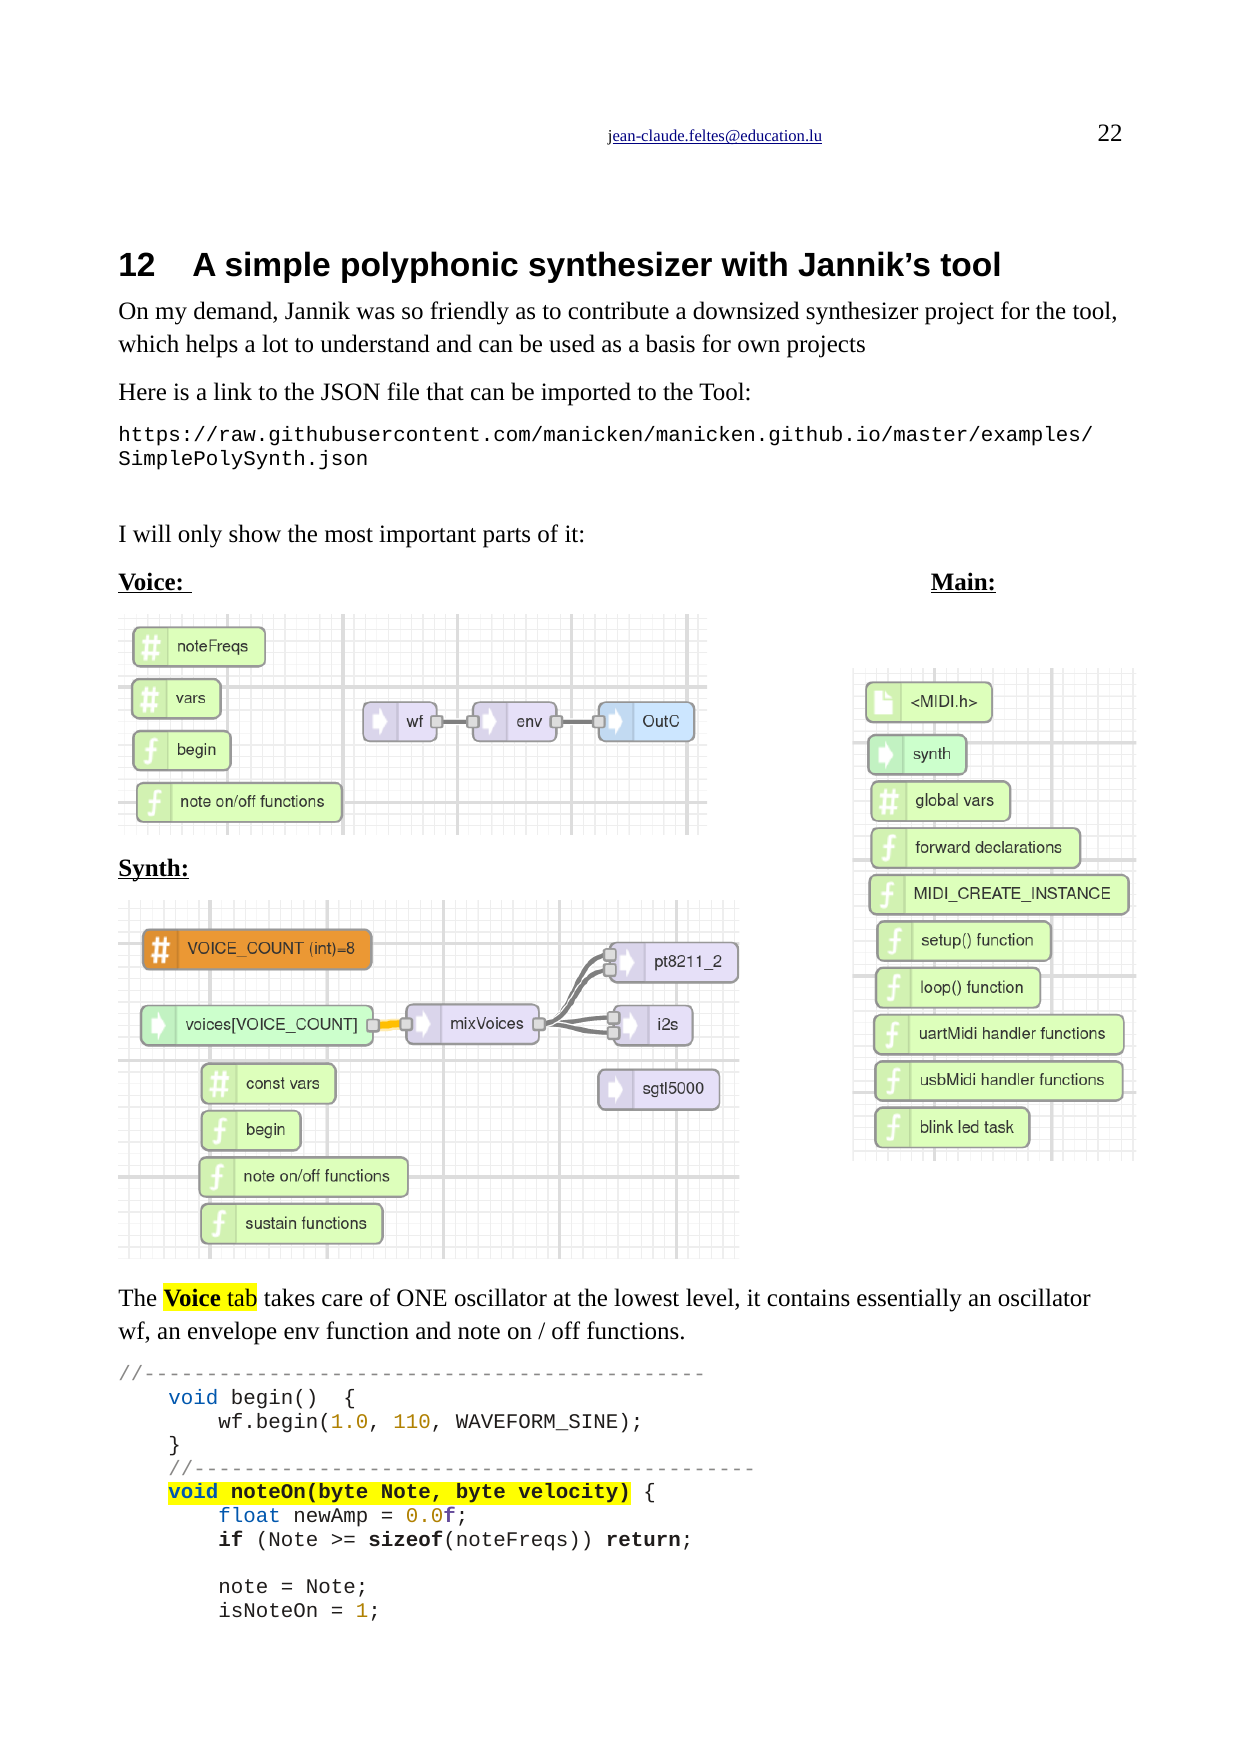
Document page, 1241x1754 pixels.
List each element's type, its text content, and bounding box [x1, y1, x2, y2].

text void noteOn(byte Note, byte velocity) { [118, 1482, 1122, 1505]
picture [118, 614, 708, 835]
text Voice: Main: [118, 567, 1122, 595]
text if (Note >= sizeof(noteFreqs)) return; [118, 1529, 1122, 1552]
text //--------------------------------------------- [118, 1363, 1122, 1387]
picture [852, 668, 1137, 1161]
text On my demand, Jannik was so friendly as to contribute a downsized synthesizer project for the tool, which helps a lot to understand and can be used as a basis for own projects [118, 296, 1122, 358]
text } [118, 1434, 1122, 1458]
text wf.begin(1.0, 110, WAVEFORM_SINE); [118, 1411, 1122, 1434]
text float newAmp = 0.0f; [118, 1505, 1122, 1529]
subtitle A simple polyphonic synthesizer with Jannik’s tool [118, 245, 1122, 283]
text The Voice tab takes care of ONE oscillator at the lowest level, it contains essentially an oscillator wf, an envelope env function and note on / off functions. [118, 1283, 1122, 1344]
text void begin() { [118, 1387, 1122, 1411]
text note = Note; [118, 1576, 1122, 1600]
text https://raw.githubusercontent.com/manicken/manicken.github.io/master/examples/SimplePolySynth.json [118, 424, 1122, 471]
text Synth: [118, 853, 852, 882]
text Here is a link to the JSON file that can be imported to the Tool: [118, 377, 1122, 405]
picture [118, 900, 740, 1259]
text I will only show the most important parts of it: [118, 519, 1122, 548]
text //--------------------------------------------- [118, 1458, 1122, 1482]
text isNoteOn = 1; [118, 1600, 1122, 1623]
